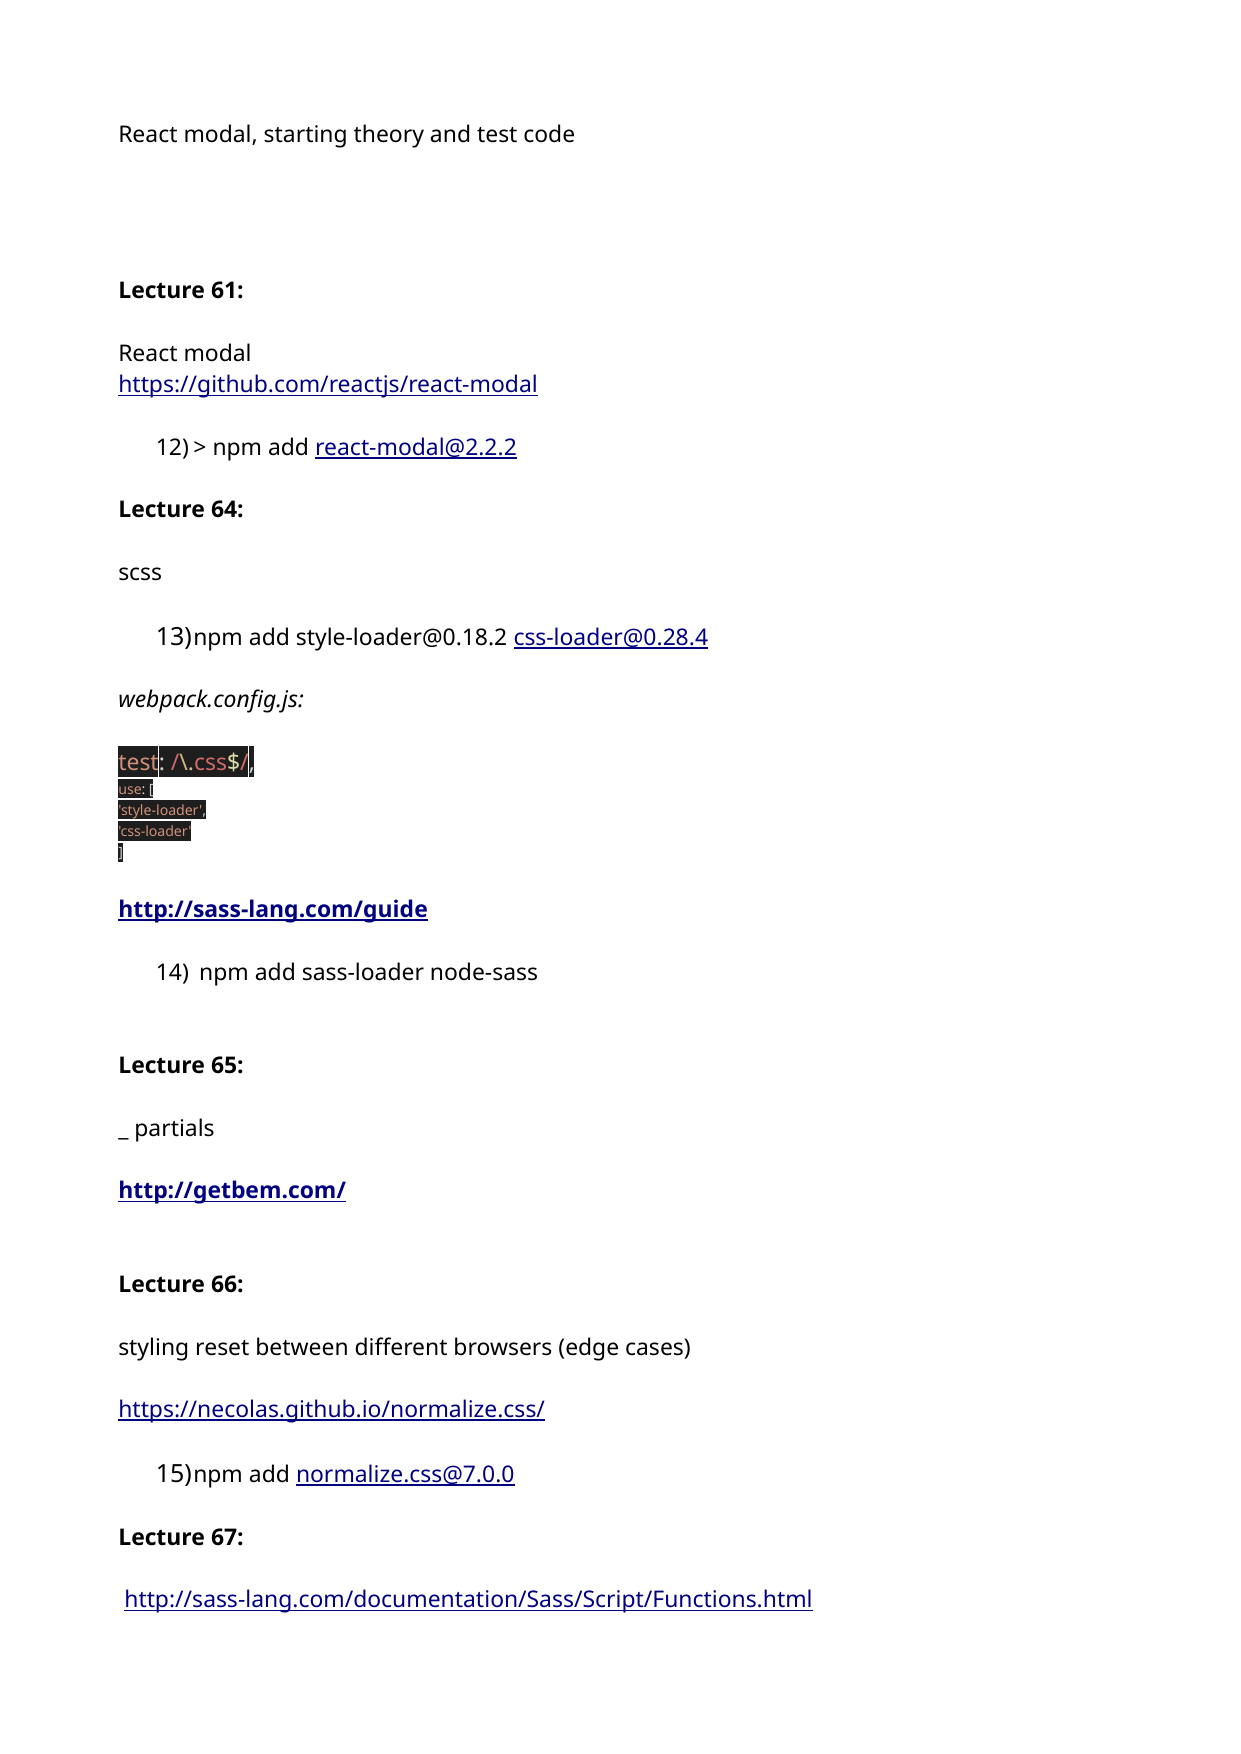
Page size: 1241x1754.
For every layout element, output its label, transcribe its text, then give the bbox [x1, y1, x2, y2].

text http://sass-lang.com/guide [118, 893, 1122, 924]
text http://sass-lang.com/documentation/Sass/Script/Functions.html [118, 1583, 1122, 1614]
text Lecture 67: [118, 1521, 1122, 1552]
text https://necolas.github.io/normalize.css/ [118, 1393, 1122, 1424]
text React modal, starting theory and test code [118, 118, 1122, 149]
text 'style-loader', [118, 798, 1122, 819]
text scss [118, 556, 1122, 587]
text http://getbem.com/ [118, 1174, 1122, 1206]
text Lecture 65: [118, 1049, 1122, 1081]
text use: [ [118, 777, 1122, 798]
text test: /\.css$/, [118, 746, 1122, 777]
list npm add style-loader@0.18.2 css-loader@0.28.4 [156, 618, 1122, 652]
list npm add normalize.css@7.0.0 [156, 1456, 1122, 1489]
text _ partials [118, 1112, 1122, 1143]
text Lecture 61: [118, 274, 1122, 306]
list > npm add react-modal@2.2.2 [156, 431, 1122, 462]
text webpack.config.js: [118, 683, 1122, 715]
text Lecture 66: [118, 1268, 1122, 1299]
text https://github.com/reactjs/react-modal [118, 368, 1122, 399]
text Lecture 64: [118, 493, 1122, 524]
text 'css-loader' [118, 819, 1122, 841]
text React modal [118, 337, 1122, 368]
text ] [118, 841, 1122, 862]
list npm add sass-loader node-sass [156, 956, 1122, 987]
text styling reset between different browsers (edge cases) [118, 1331, 1122, 1362]
